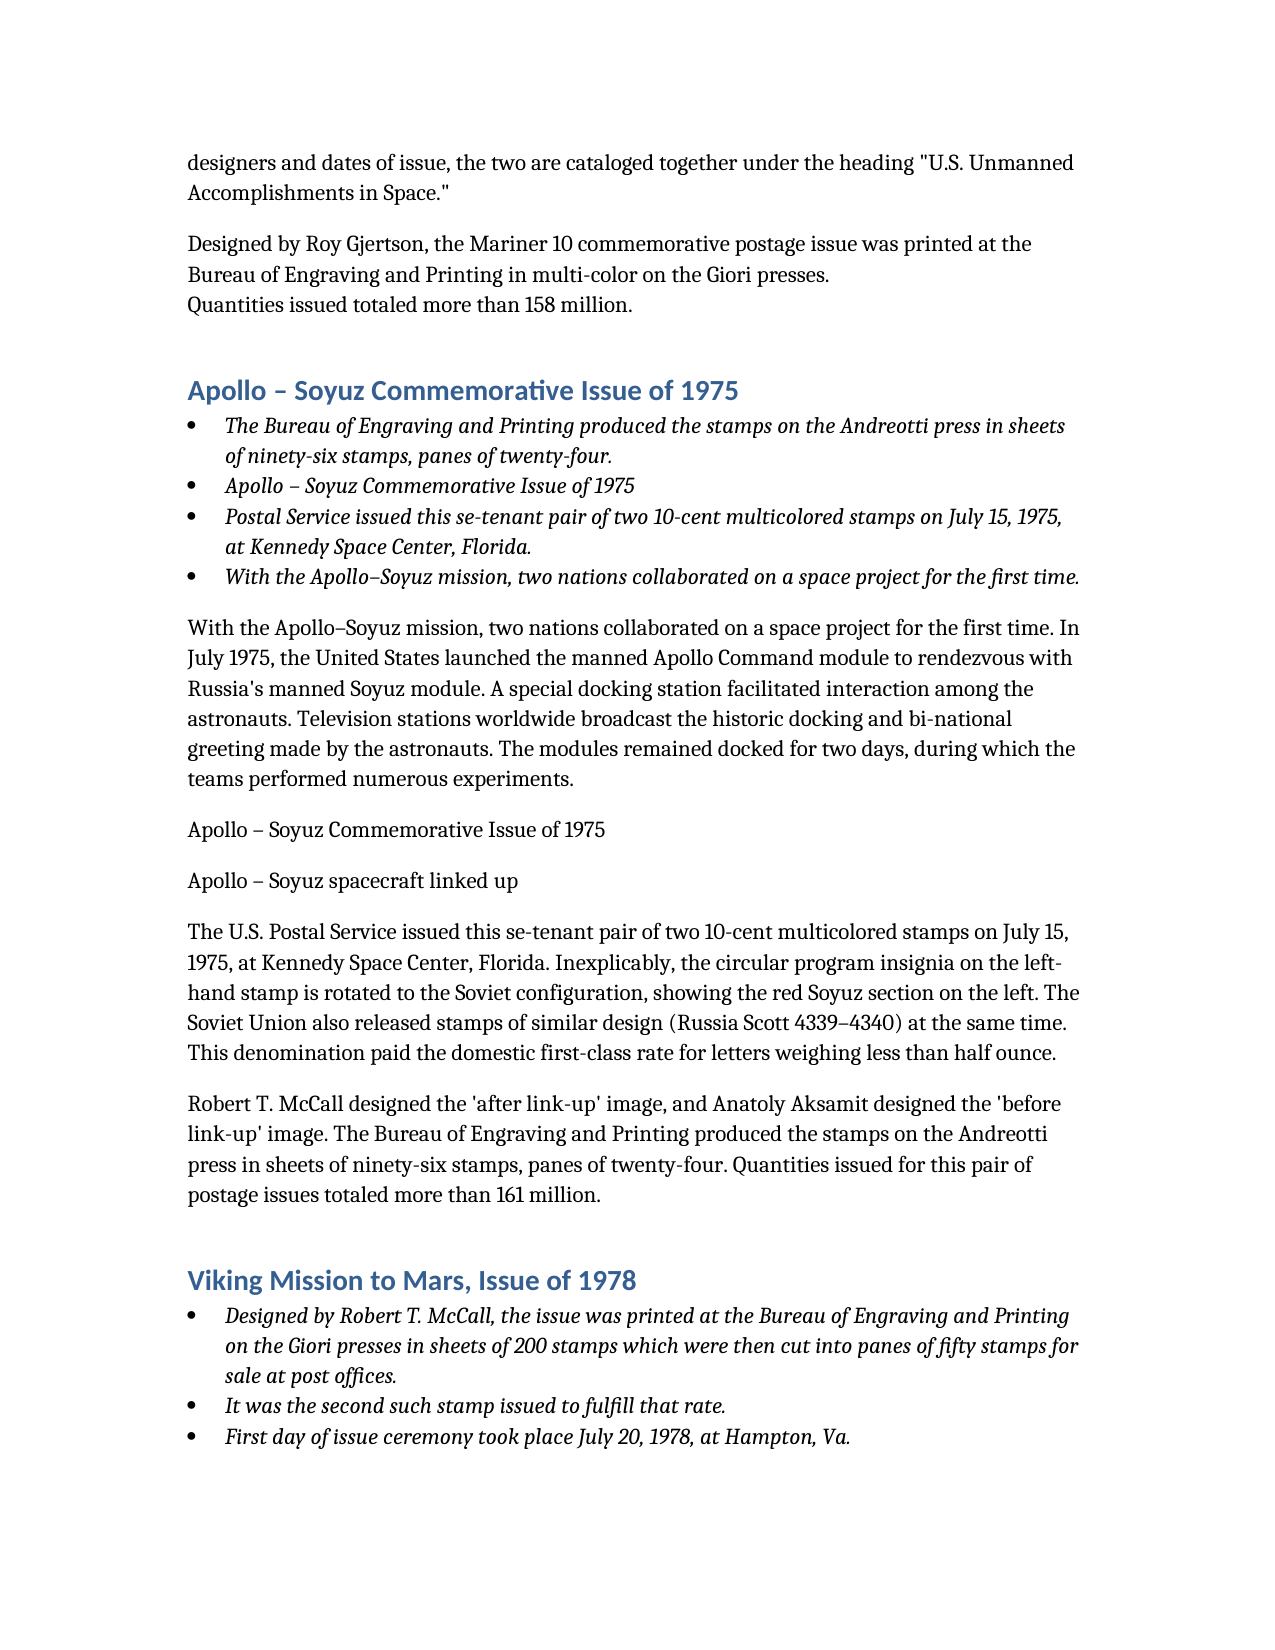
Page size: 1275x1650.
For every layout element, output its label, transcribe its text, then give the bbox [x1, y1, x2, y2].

text Apollo – Soyuz Commemorative Issue of 1975 [187, 817, 1087, 843]
list Designed by Robert T. McCall, the issue was printed at the Bureau of Engraving and Printing on the Giori presses in sheets of 200 stamps which were then cut into panes of fifty stamps for sale at post offices. [187, 1303, 1087, 1389]
list It was the second such stamp issued to fulfill that rate. [187, 1393, 1087, 1420]
text Robert T. McCall designed the 'after link-up' image, and Anatoly Aksamit designed the 'before link-up' image. The Bureau of Engraving and Printing produced the stamps on the Andreotti press in sheets of ninety-six stamps, panes of twenty-four. Quantities issued for this pair of postage issues totaled more than 161 million. [187, 1091, 1087, 1208]
subtitle Apollo – Soyuz Commemorative Issue of 1975 [187, 372, 1087, 407]
text Designed by Roy Gjertson, the Mariner 10 commemorative postage issue was printed at the Bureau of Engraving and Printing in multi-color on the Giori presses. Quantities issued totaled more than 158 million. [187, 231, 1087, 318]
list First day of issue ceremony took place July 20, 1978, at Hampton, Va. [187, 1423, 1087, 1450]
list Apollo – Soyuz Commemorative Issue of 1975 [187, 473, 1087, 499]
list The Bureau of Engraving and Printing produced the stamps on the Andreotti press in sheets of ninety-six stamps, panes of twenty-four. [187, 413, 1087, 469]
subtitle Viking Mission to Mars, Issue of 1978 [187, 1262, 1087, 1297]
list Postal Service issued this se-tenant pair of two 10-cent multicolored stamps on July 15, 1975, at Kennedy Space Center, Florida. [187, 503, 1087, 560]
text Apollo – Soyuz spacecraft linked up [187, 868, 1087, 894]
list With the Apollo–Soyuz mission, two nations collaborated on a space project for the first time. [187, 564, 1087, 590]
text The U.S. Postal Service issued this se-tenant pair of two 10-cent multicolored stamps on July 15, 1975, at Kennedy Space Center, Florida. Inexplicably, the circular program insignia on the left-hand stamp is rotated to the Soviet configuration, showing the red Soyuz section on the left. The Soviet Union also released stamps of similar design (Russia Scott 4339–4340) at the same time. This denomination paid the domestic first-class rate for letters weighing less than half ounce. [187, 919, 1087, 1066]
text With the Apollo–Soyuz mission, two nations collaborated on a space project for the first time. In July 1975, the United States launched the manned Apollo Command module to rendezvous with Russia's manned Soyuz module. A special docking station facilitated interaction among the astronauts. Television stations worldwide broadcast the historic docking and bi-national greeting made by the astronauts. The modules remained docked for two days, during which the teams performed numerous experiments. [187, 615, 1087, 792]
text designers and dates of issue, the two are cataloged together under the heading "U.S. Unmanned Accomplishments in Space." [187, 150, 1087, 207]
